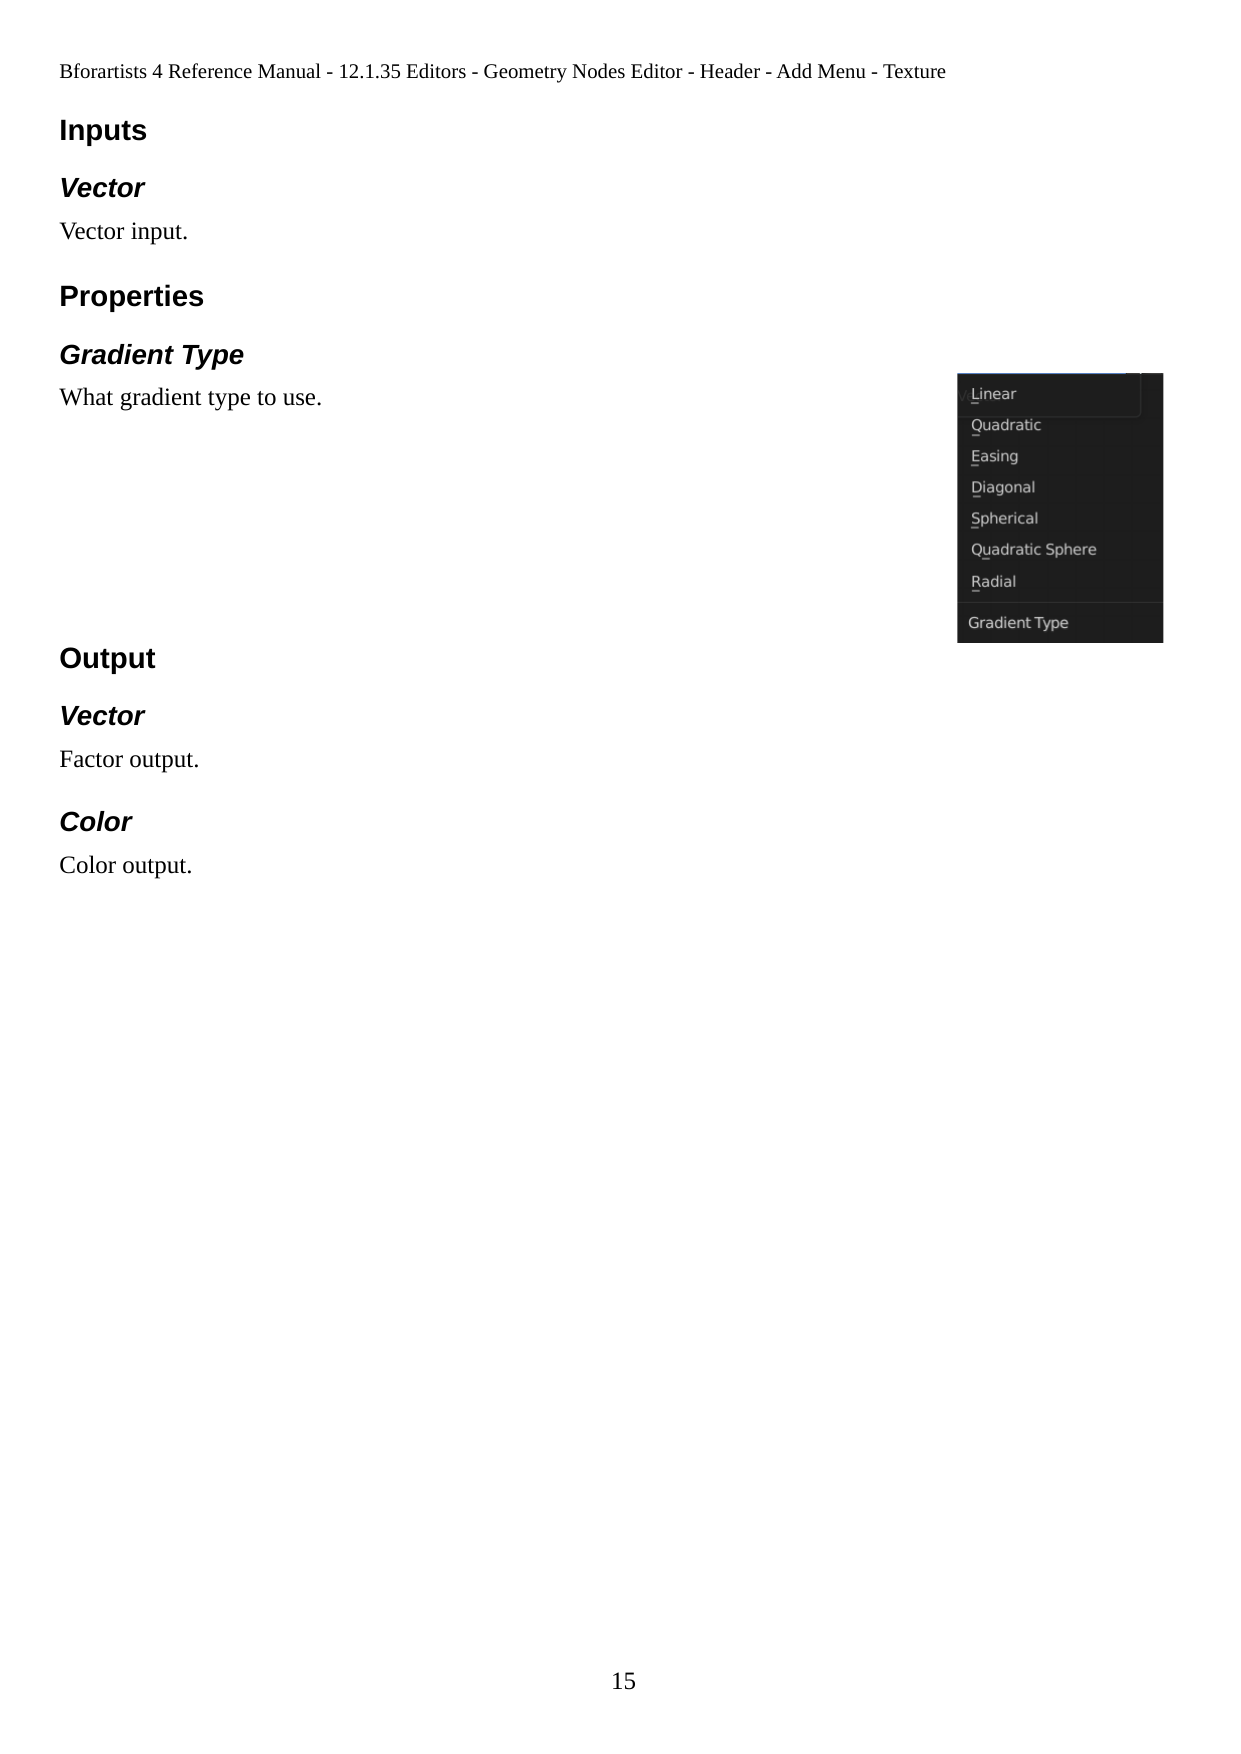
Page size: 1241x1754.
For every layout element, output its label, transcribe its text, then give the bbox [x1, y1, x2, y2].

text Factor output. [59, 744, 1181, 772]
subtitle Gradient Type [59, 338, 1181, 370]
subtitle Inputs [59, 113, 1181, 146]
subtitle Properties [59, 279, 1181, 313]
text What gradient type to use. [59, 382, 957, 411]
text Vector input. [59, 216, 1181, 244]
subtitle Vector [59, 171, 1181, 203]
text Color output. [59, 850, 1181, 878]
subtitle Color [59, 805, 1181, 837]
subtitle Output [59, 641, 1181, 674]
subtitle Vector [59, 699, 1181, 731]
picture [957, 373, 1164, 643]
